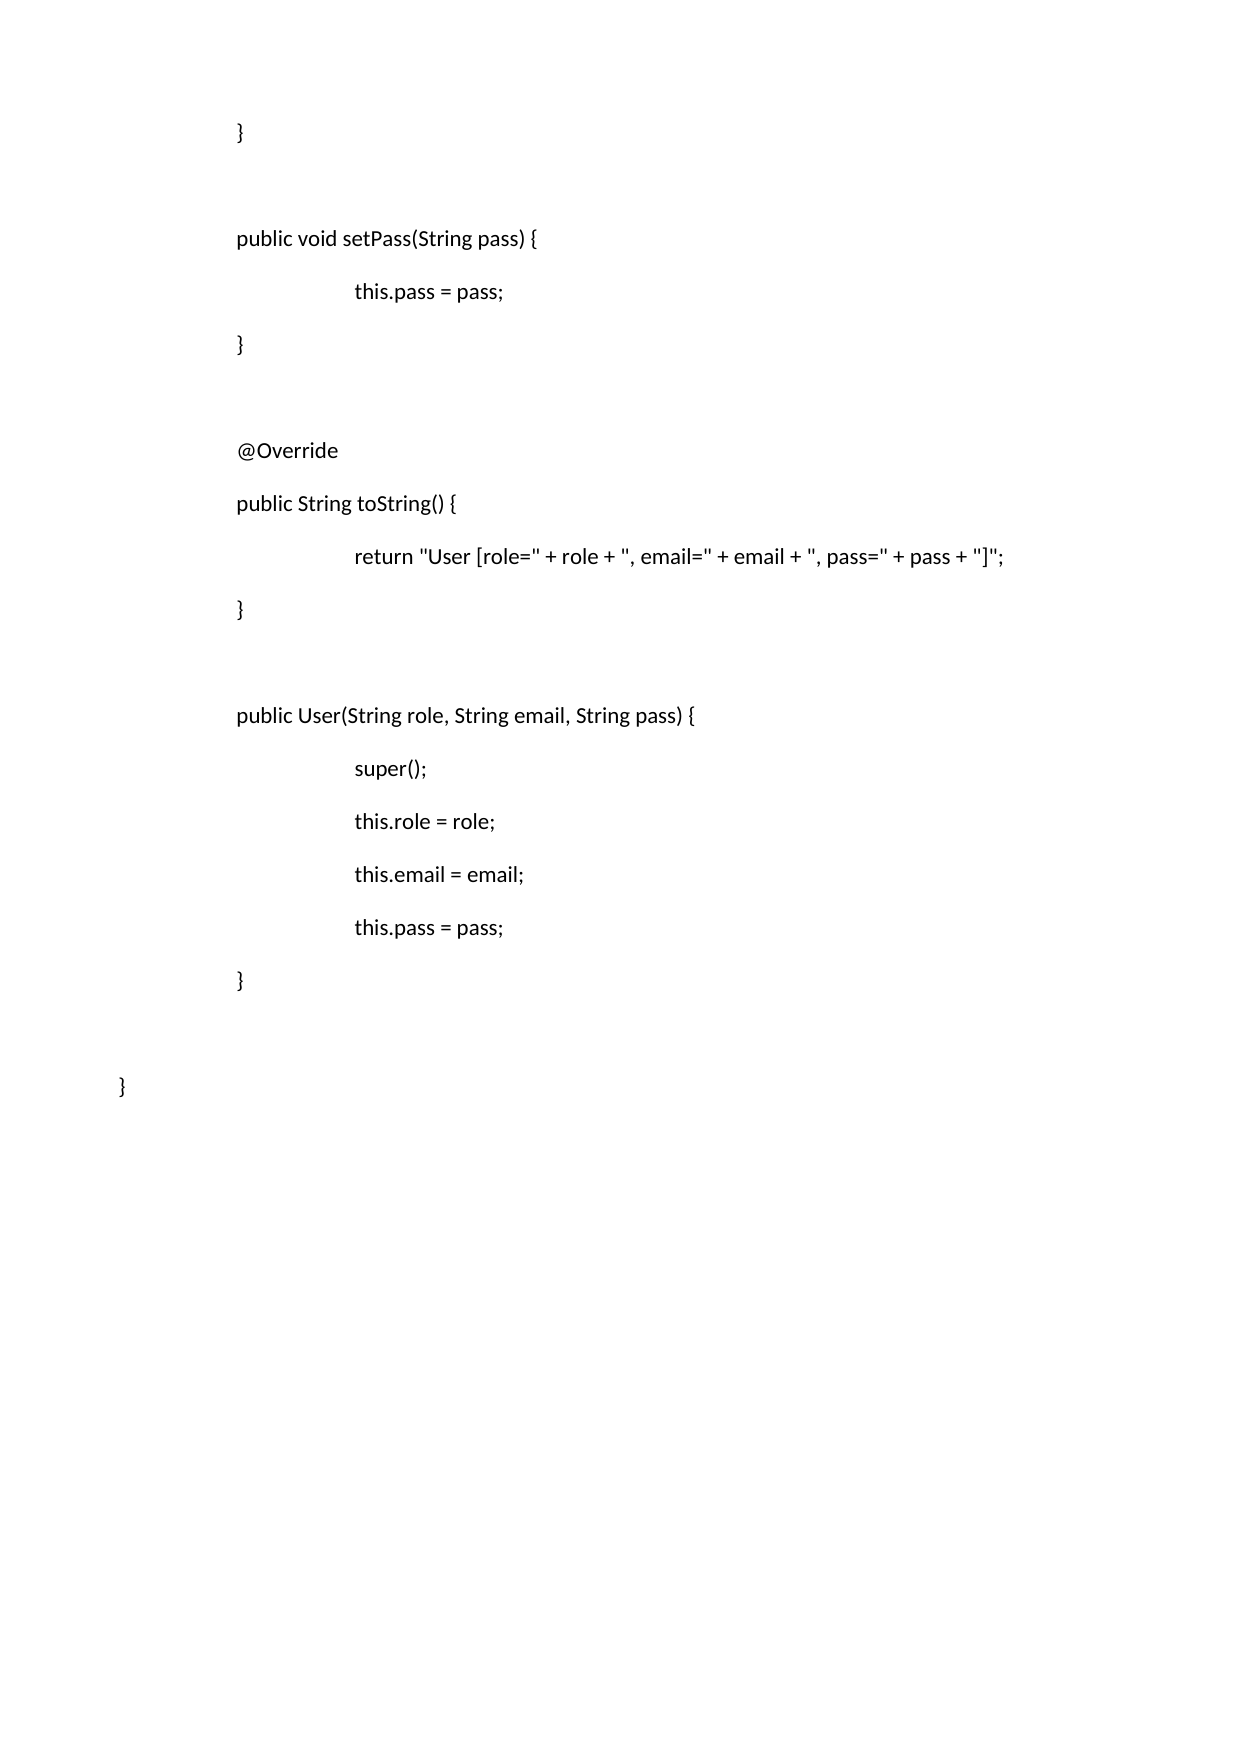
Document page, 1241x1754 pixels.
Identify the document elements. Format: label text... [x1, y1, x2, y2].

text return "User [role=" + role + ", email=" + email + ", pass=" + pass + "]"; [118, 542, 1122, 570]
text public User(String role, String email, String pass) { [118, 701, 1122, 729]
text super(); [118, 754, 1122, 782]
text } [118, 595, 1122, 623]
text } [118, 966, 1122, 994]
text public String toString() { [118, 489, 1122, 517]
text this.email = email; [118, 860, 1122, 888]
text } [118, 1072, 1122, 1101]
text public void setPass(String pass) { [118, 224, 1122, 252]
text this.pass = pass; [118, 913, 1122, 941]
text } [118, 330, 1122, 358]
text @Override [118, 436, 1122, 464]
text this.role = role; [118, 807, 1122, 835]
text } [118, 118, 1122, 146]
text this.pass = pass; [118, 277, 1122, 305]
